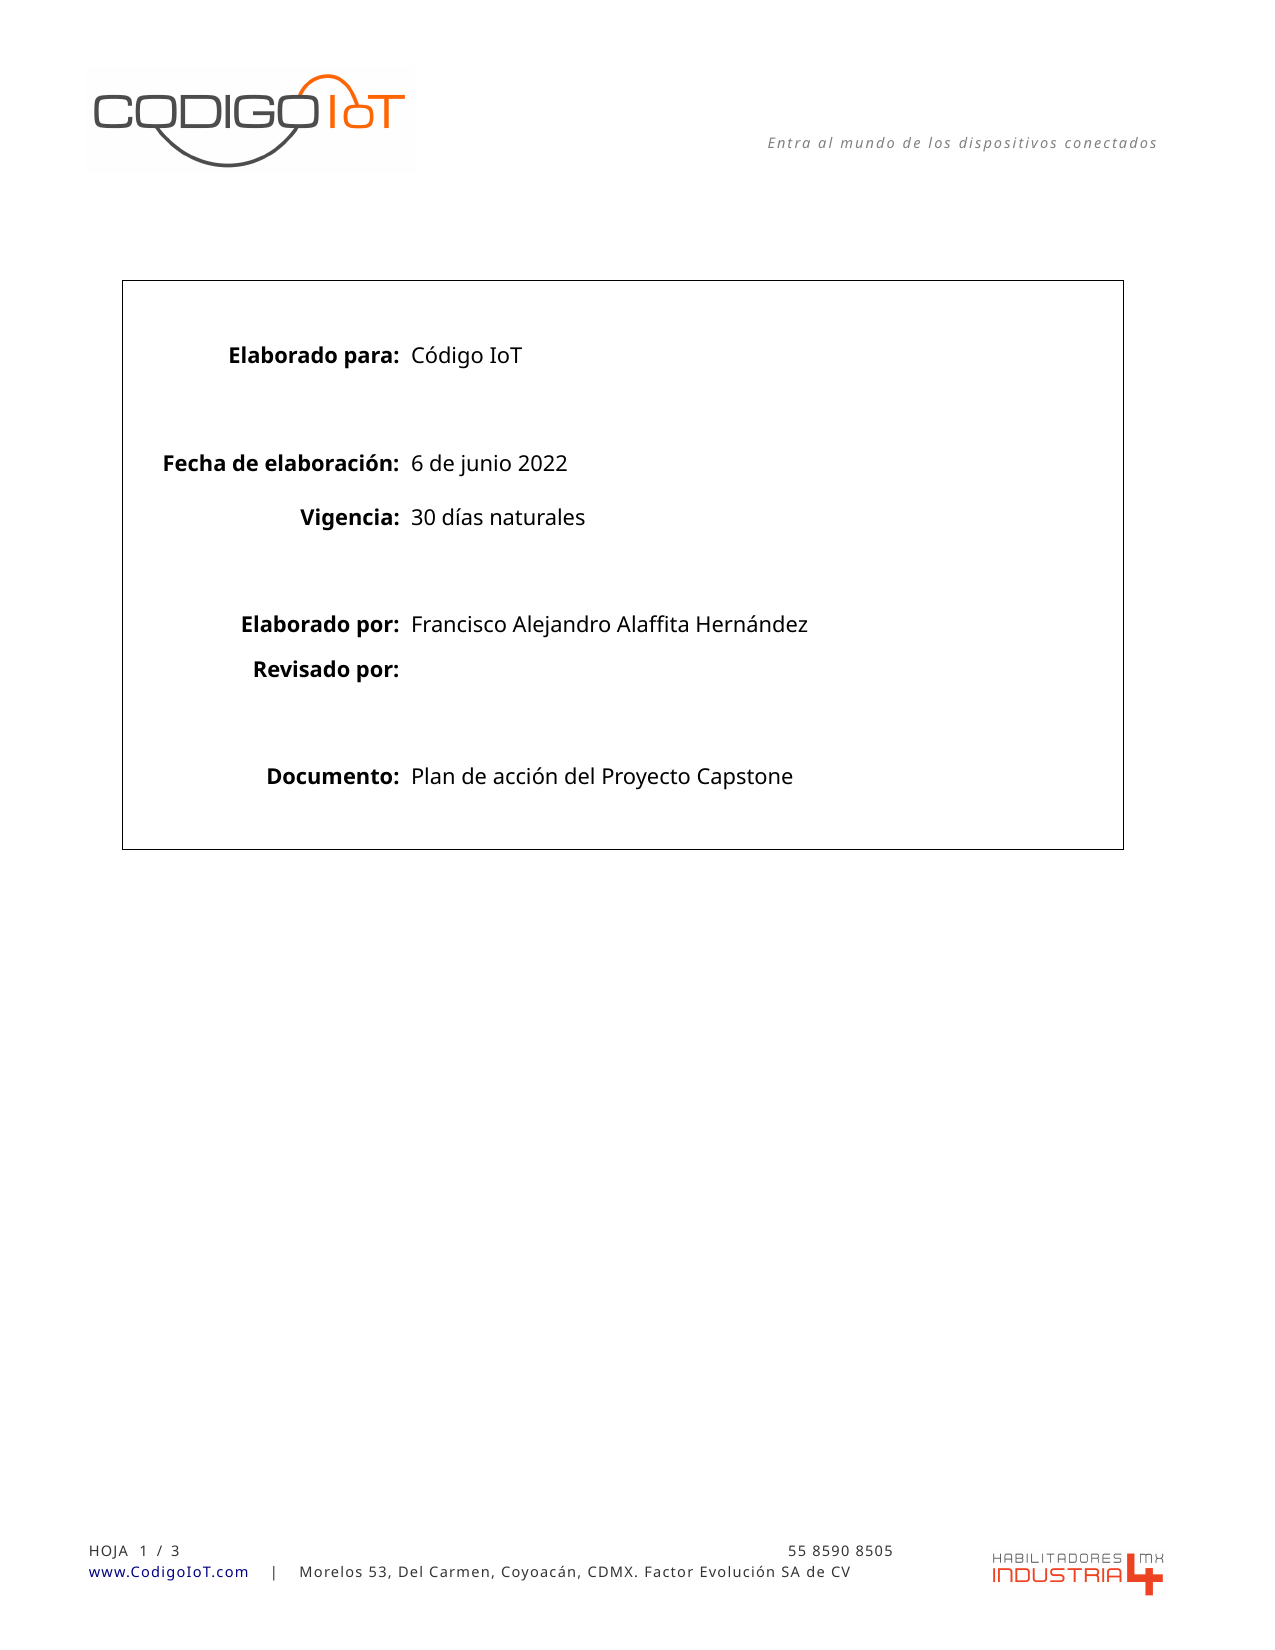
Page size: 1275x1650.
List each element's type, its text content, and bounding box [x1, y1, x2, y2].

table_cell 6 de junio 2022 [405, 442, 1123, 496]
table_cell Plan de acción del Proyecto Capstone [405, 756, 1123, 809]
table_cell [405, 550, 1123, 603]
table_cell Francisco Alejandro Alaffita Hernández [405, 604, 1123, 702]
table_cell [123, 550, 405, 603]
table_cell [123, 281, 1123, 335]
table_cell [405, 702, 1123, 756]
table_cell Fecha de elaboración: [123, 442, 405, 496]
picture [989, 1549, 1169, 1600]
picture [84, 67, 415, 173]
table_cell Código IoT [405, 335, 1123, 388]
table_cell 30 días naturales [405, 496, 1123, 550]
table_cell [405, 389, 1123, 442]
table_cell Elaborado por: Revisado por: [123, 604, 405, 702]
table_cell [123, 389, 405, 442]
table_cell Elaborado para: [123, 335, 405, 388]
table_header [123, 213, 1123, 280]
table_cell Documento: [123, 756, 405, 809]
table_cell Vigencia: [123, 496, 405, 550]
table_cell [123, 809, 1123, 849]
table_cell [123, 702, 405, 756]
